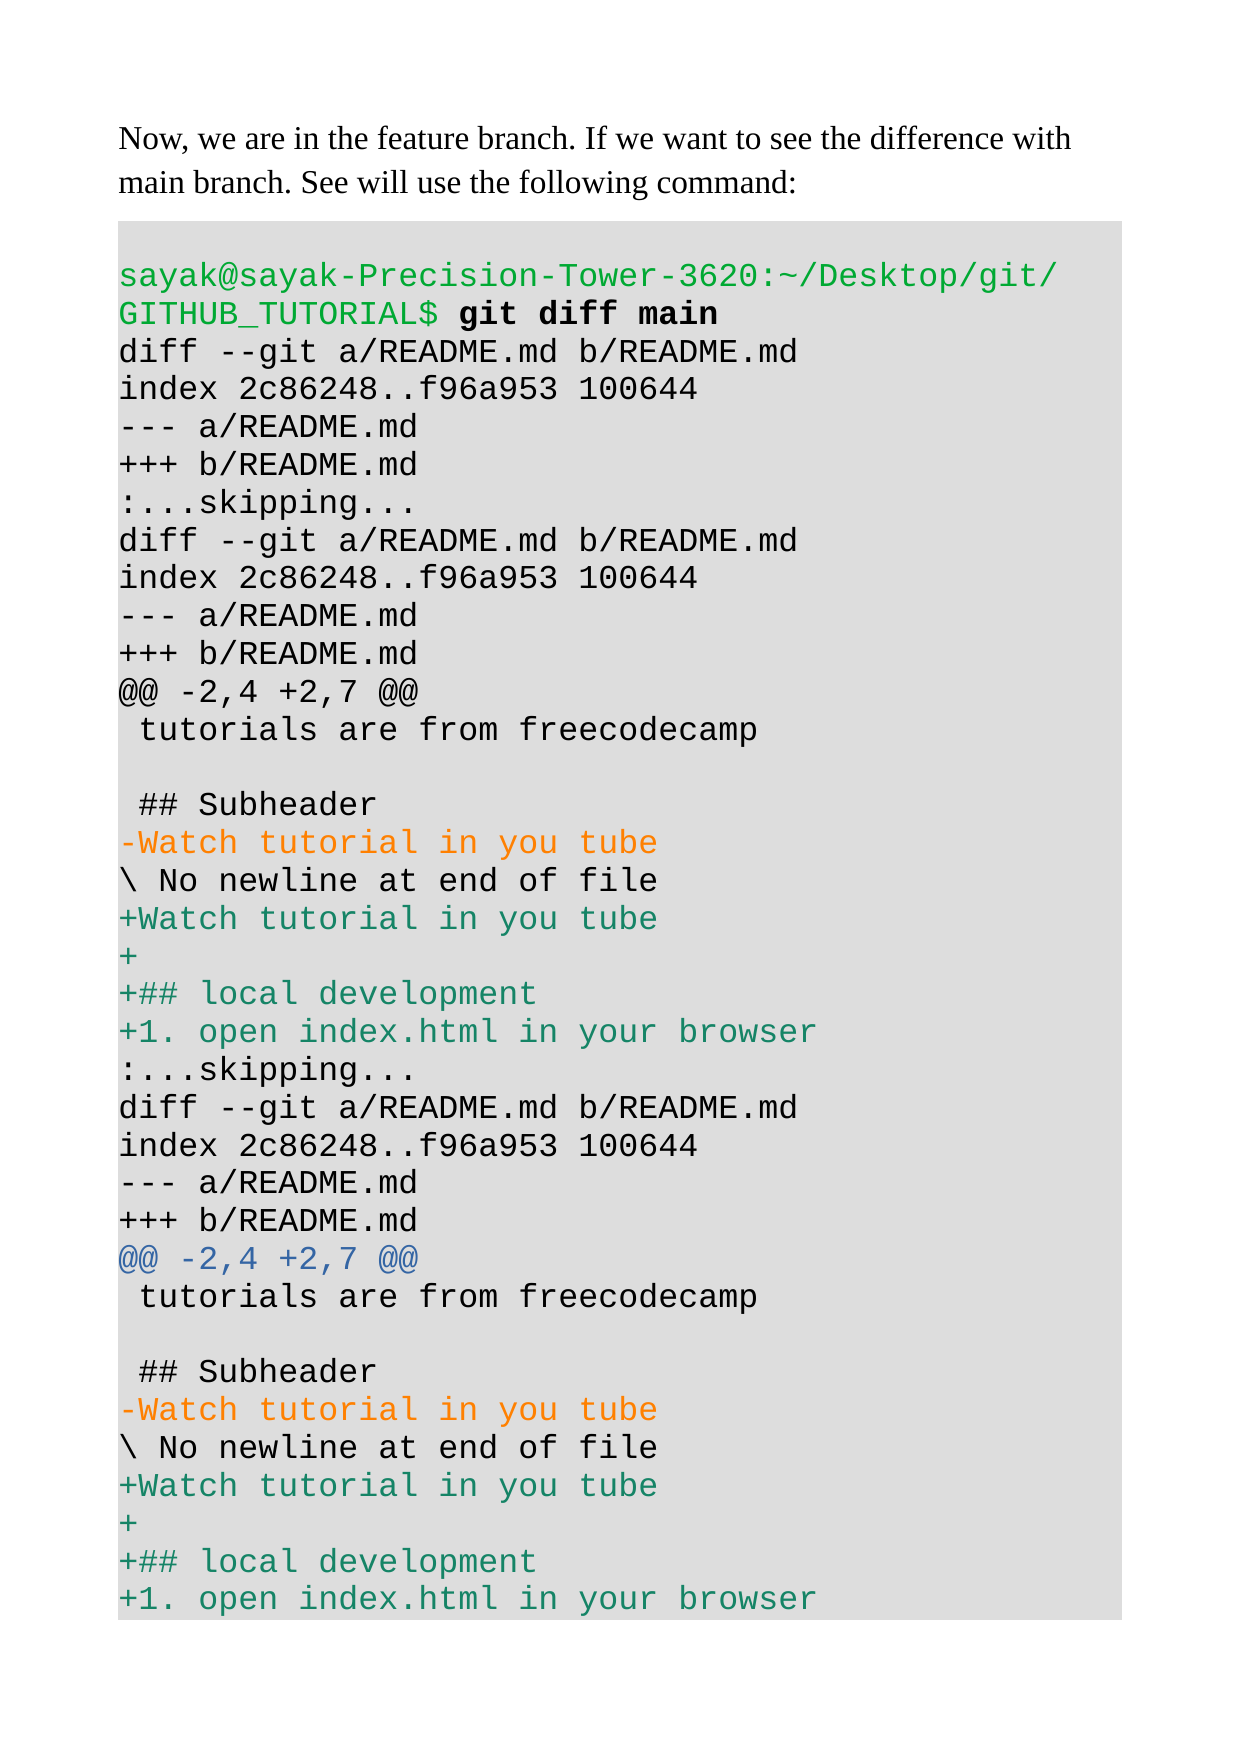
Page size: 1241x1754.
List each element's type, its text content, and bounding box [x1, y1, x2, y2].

text tutorials are from freecodecamp [118, 712, 1122, 750]
text ## Subheader [118, 1355, 1122, 1393]
text +## local development [118, 1544, 1122, 1582]
text ## Subheader [118, 788, 1122, 826]
text @@ -2,4 +2,7 @@ [118, 674, 1122, 712]
text index 2c86248..f96a953 100644 [118, 372, 1122, 410]
text +1. open index.html in your browser [118, 1015, 1122, 1053]
text +Watch tutorial in you tube [118, 1469, 1122, 1506]
text -Watch tutorial in you tube [118, 826, 1122, 864]
text index 2c86248..f96a953 100644 [118, 1128, 1122, 1166]
text diff --git a/README.md b/README.md [118, 523, 1122, 561]
text diff --git a/README.md b/README.md [118, 1091, 1122, 1128]
text --- a/README.md [118, 599, 1122, 637]
text + [118, 939, 1122, 977]
text +Watch tutorial in you tube [118, 901, 1122, 939]
text Now, we are in the feature branch. If we want to see the difference with main branch. See will use the following command: [118, 118, 1122, 201]
text --- a/README.md [118, 410, 1122, 448]
text +1. open index.html in your browser [118, 1582, 1122, 1620]
text sayak@sayak-Precision-Tower-3620:~/Desktop/git/GITHUB_TUTORIAL$ git diff main [118, 259, 1122, 334]
text :...skipping... [118, 486, 1122, 523]
text +## local development [118, 977, 1122, 1015]
text diff --git a/README.md b/README.md [118, 334, 1122, 372]
text tutorials are from freecodecamp [118, 1279, 1122, 1317]
text \ No newline at end of file [118, 864, 1122, 901]
text :...skipping... [118, 1053, 1122, 1091]
text -Watch tutorial in you tube [118, 1393, 1122, 1431]
text +++ b/README.md [118, 1204, 1122, 1242]
text +++ b/README.md [118, 448, 1122, 486]
text @@ -2,4 +2,7 @@ [118, 1242, 1122, 1279]
text + [118, 1506, 1122, 1544]
text --- a/README.md [118, 1166, 1122, 1204]
text +++ b/README.md [118, 637, 1122, 674]
text \ No newline at end of file [118, 1431, 1122, 1469]
text index 2c86248..f96a953 100644 [118, 561, 1122, 599]
